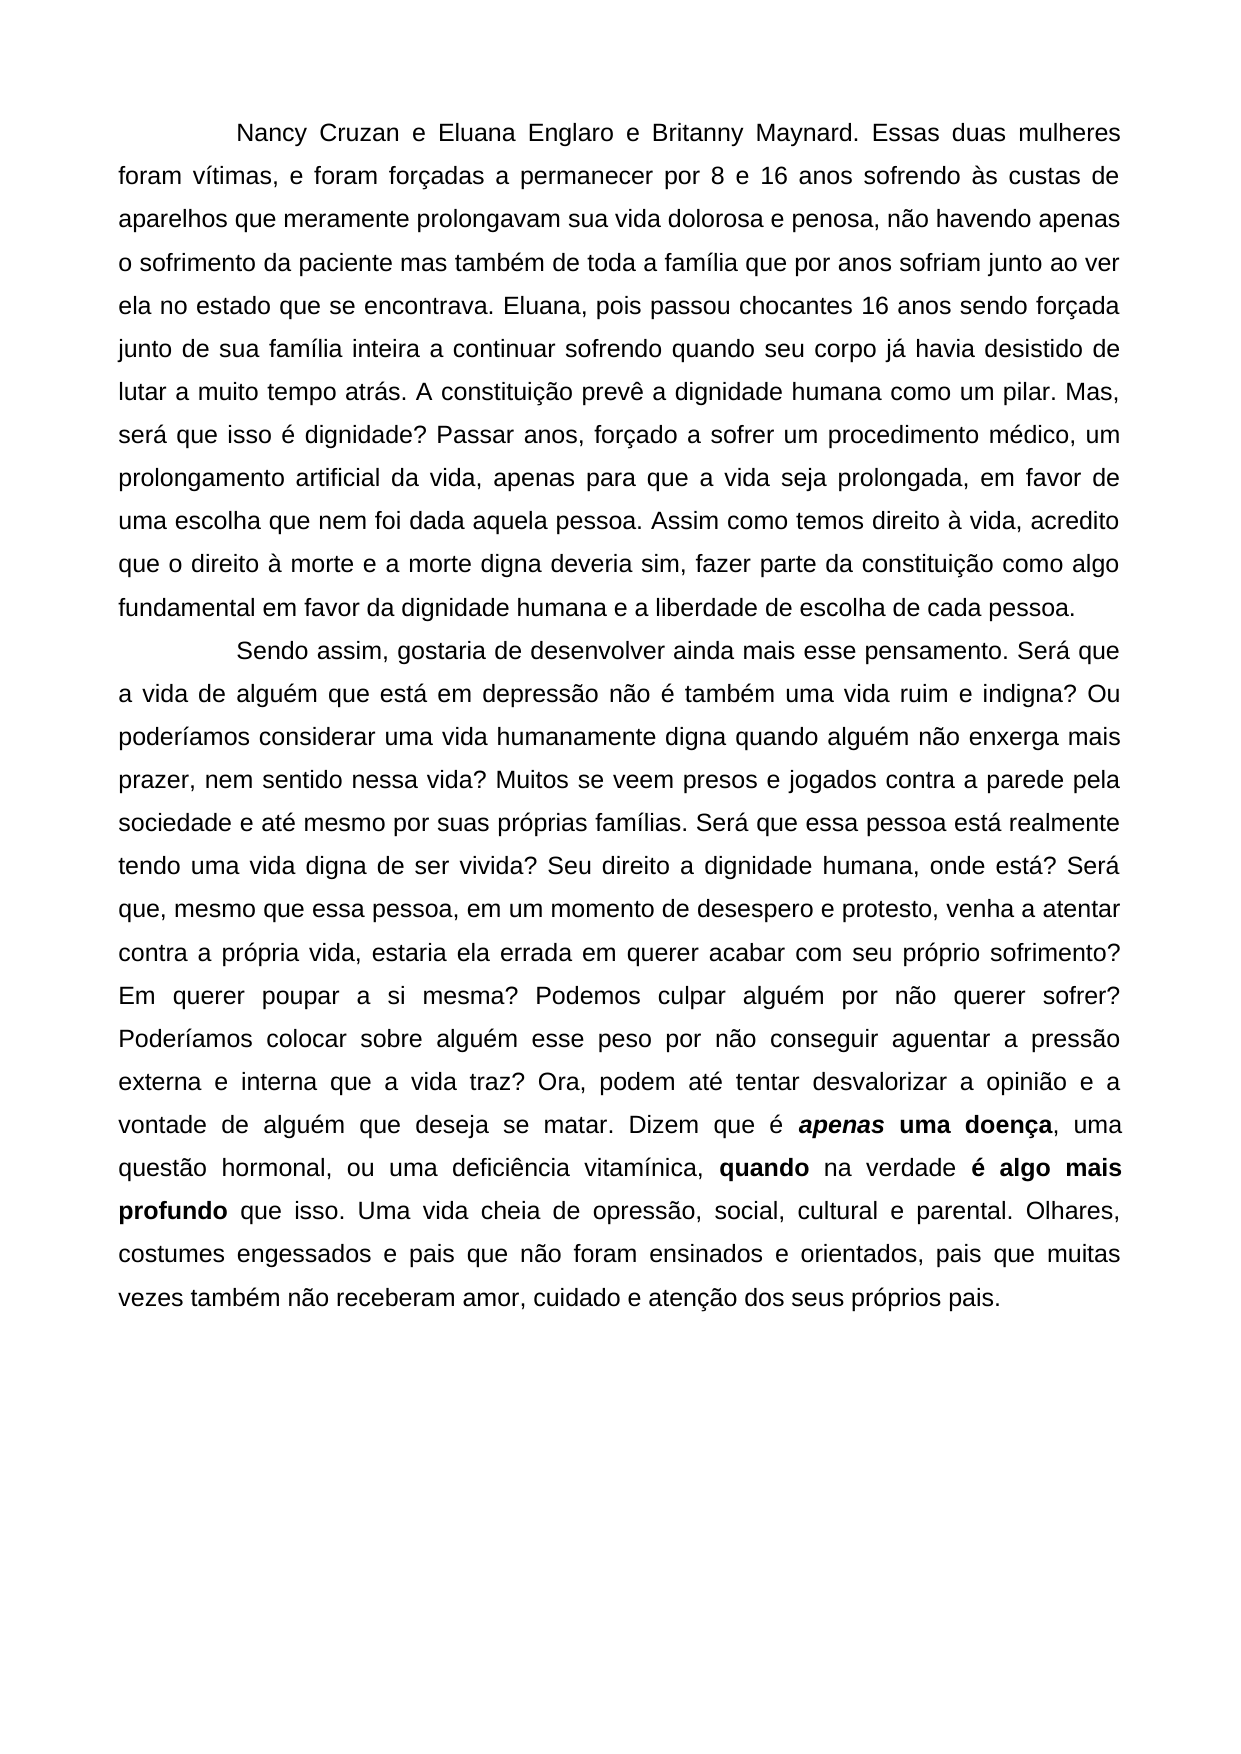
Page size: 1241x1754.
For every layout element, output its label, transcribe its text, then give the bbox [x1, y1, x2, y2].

text Nancy Cruzan e Eluana Englaro e Britanny Maynard. Essas duas mulheres foram vítimas, e foram forçadas a permanecer por 8 e 16 anos sofrendo às custas de aparelhos que meramente prolongavam sua vida dolorosa e penosa, não havendo apenas o sofrimento da paciente mas também de toda a família que por anos sofriam junto ao ver ela no estado que se encontrava. Eluana, pois passou chocantes 16 anos sendo forçada junto de sua família inteira a continuar sofrendo quando seu corpo já havia desistido de lutar a muito tempo atrás. A constituição prevê a dignidade humana como um pilar. Mas, será que isso é dignidade? Passar anos, forçado a sofrer um procedimento médico, um prolongamento artificial da vida, apenas para que a vida seja prolongada, em favor de uma escolha que nem foi dada aquela pessoa. Assim como temos direito à vida, acredito que o direito à morte e a morte digna deveria sim, fazer parte da constituição como algo fundamental em favor da dignidade humana e a liberdade de escolha de cada pessoa. [118, 118, 1122, 621]
text Sendo assim, gostaria de desenvolver ainda mais esse pensamento. Será que a vida de alguém que está em depressão não é também uma vida ruim e indigna? Ou poderíamos considerar uma vida humanamente digna quando alguém não enxerga mais prazer, nem sentido nessa vida? Muitos se veem presos e jogados contra a parede pela sociedade e até mesmo por suas próprias famílias. Será que essa pessoa está realmente tendo uma vida digna de ser vivida? Seu direito a dignidade humana, onde está? Será que, mesmo que essa pessoa, em um momento de desespero e protesto, venha a atentar contra a própria vida, estaria ela errada em querer acabar com seu próprio sofrimento? Em querer poupar a si mesma? Podemos culpar alguém por não querer sofrer? Poderíamos colocar sobre alguém esse peso por não conseguir aguentar a pressão externa e interna que a vida traz? Ora, podem até tentar desvalorizar a opinião e a vontade de alguém que deseja se matar. Dizem que é apenas uma doença, uma questão hormonal, ou uma deficiência vitamínica, quando na verdade é algo mais profundo que isso. Uma vida cheia de opressão, social, cultural e parental. Olhares, costumes engessados e pais que não foram ensinados e orientados, pais que muitas vezes também não receberam amor, cuidado e atenção dos seus próprios pais. [118, 636, 1122, 1311]
